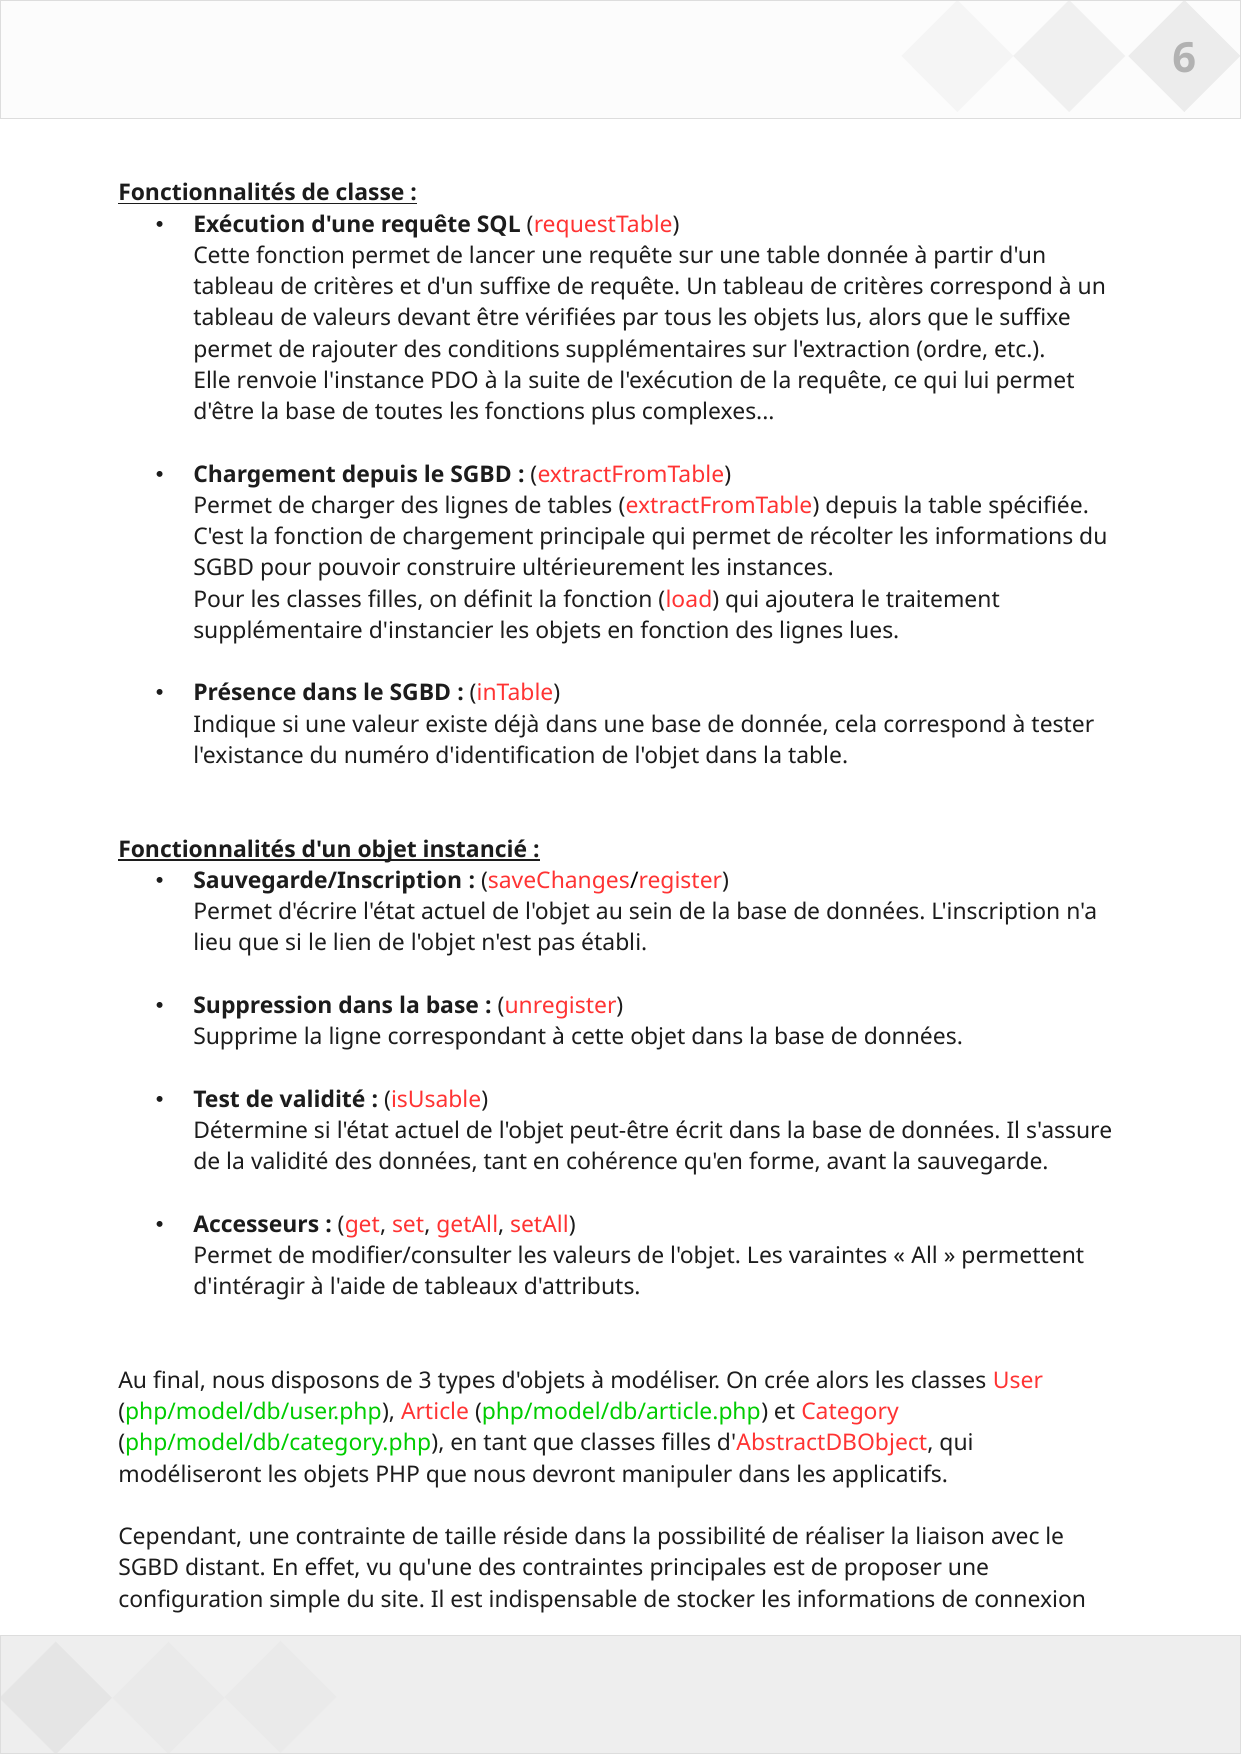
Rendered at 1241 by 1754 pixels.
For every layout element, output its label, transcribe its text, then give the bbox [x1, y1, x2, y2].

list Indique si une valeur existe déjà dans une base de donnée, cela correspond à tester l'existance du numéro d'identification de l'objet dans la table. [156, 708, 1122, 770]
list Permet d'écrire l'état actuel de l'objet au sein de la base de données. L'inscription n'a lieu que si le lien de l'objet n'est pas établi. [156, 895, 1122, 958]
list Présence dans le SGBD : (inTable) [156, 676, 1122, 708]
list Cette fonction permet de lancer une requête sur une table donnée à partir d'un tableau de critères et d'un suffixe de requête. Un tableau de critères correspond à un tableau de valeurs devant être vérifiées par tous les objets lus, alors que le suffixe permet de rajouter des conditions supplémentaires sur l'extraction (ordre, etc.). [156, 239, 1122, 364]
list Détermine si l'état actuel de l'objet peut-être écrit dans la base de données. Il s'assure de la validité des données, tant en cohérence qu'en forme, avant la sauvegarde. [156, 1114, 1122, 1176]
list Supprime la ligne correspondant à cette objet dans la base de données. [156, 1020, 1122, 1051]
list Accesseurs : (get, set, getAll, setAll) [156, 1208, 1122, 1239]
text Fonctionnalités de classe : [118, 176, 1122, 208]
text Au final, nous disposons de 3 types d'objets à modéliser. On crée alors les classes User (php/model/db/user.php), Article (php/model/db/article.php) et Category (php/model/db/category.php), en tant que classes filles d'AbstractDBObject, qui modéliseront les objets PHP que nous devront manipuler dans les applicatifs. [118, 1364, 1122, 1489]
list Permet de modifier/consulter les valeurs de l'objet. Les varaintes « All » permettent d'intéragir à l'aide de tableaux d'attributs. [156, 1239, 1122, 1301]
list Sauvegarde/Inscription : (saveChanges/register) [156, 864, 1122, 895]
text Cependant, une contrainte de taille réside dans la possibilité de réaliser la liaison avec le SGBD distant. En effet, vu qu'une des contraintes principales est de proposer une configuration simple du site. Il est indispensable de stocker les informations de connexion [118, 1520, 1122, 1614]
list Test de validité : (isUsable) [156, 1083, 1122, 1114]
text Fonctionnalités d'un objet instancié : [118, 833, 1122, 864]
list Elle renvoie l'instance PDO à la suite de l'exécution de la requête, ce qui lui permet d'être la base de toutes les fonctions plus complexes... [156, 364, 1122, 426]
list Exécution d'une requête SQL (requestTable) [156, 208, 1122, 239]
list Suppression dans la base : (unregister) [156, 989, 1122, 1020]
list Permet de charger des lignes de tables (extractFromTable) depuis la table spécifiée. C'est la fonction de chargement principale qui permet de récolter les informations du SGBD pour pouvoir construire ultérieurement les instances. [156, 489, 1122, 583]
list Pour les classes filles, on définit la fonction (load) qui ajoutera le traitement supplémentaire d'instancier les objets en fonction des lignes lues. [156, 583, 1122, 645]
list Chargement depuis le SGBD : (extractFromTable) [156, 458, 1122, 489]
